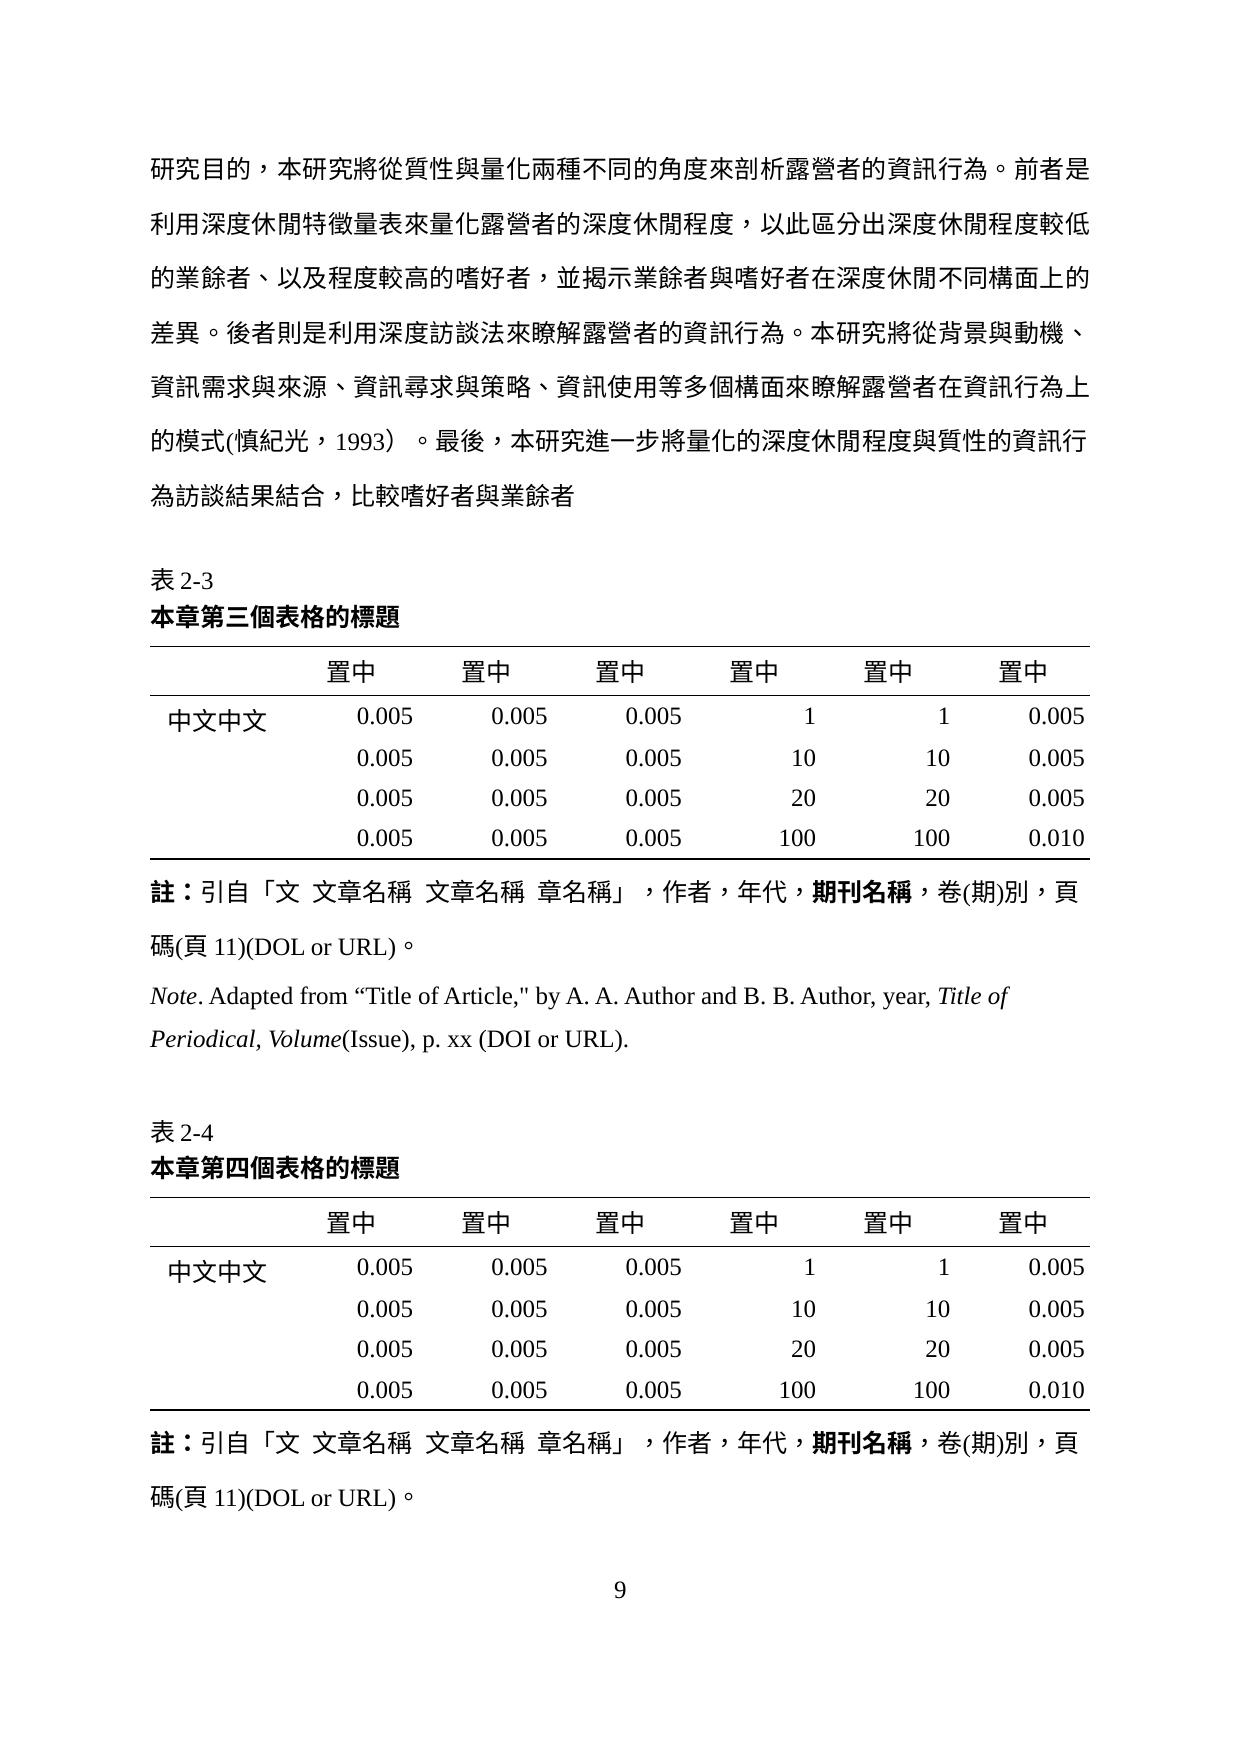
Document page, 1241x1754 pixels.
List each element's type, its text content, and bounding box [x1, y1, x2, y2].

table_cell 0.005 [284, 818, 418, 858]
table_header 置中 [419, 1198, 553, 1246]
table_cell 0.005 [553, 696, 687, 736]
table_cell 0.005 [553, 778, 687, 818]
table_cell 0.005 [419, 1369, 553, 1409]
table_cell 1 [687, 1247, 821, 1287]
table_cell 0.005 [284, 1247, 418, 1287]
table_cell 20 [687, 778, 821, 818]
table_cell 0.005 [284, 696, 418, 736]
text 為了釐清上述三項研究目的，本研究將從質性與量化兩種不同的角度來剖析露營者的資訊行為。前者是利用深度休閒特徵量表來量化露營者的深度休閒程度，以此區分出深度休閒程度較低的業餘者、以及程度較高的嗜好者，並揭示業餘者與嗜好者在深度休閒不同構面上的差異。後者則是利用深度訪談法來瞭解露營者的資訊行為。為了釐清上述三項研究目的，本研究將從質性與量化兩種不同的角度來剖析露營者的資訊行為。前者是利用深度休閒特徵量表來量化露營者的深度休閒程度，以此區分出深度休閒程度較低的業餘者、以及程度較高的嗜好者，並揭示業餘者與嗜好者在深度休閒不同構面上的差異。後者則是利用深度訪談法來瞭解露營者的資訊行為。為了釐清上述三項研究目的，本研究將從質性與量化兩種不同的角度來剖析露營者的資訊行為。前者是利用深度休閒特徵量表來量化露營者的深度休閒程度，以此區分出深度休閒程度較低的業餘者、以及程度較高的嗜好者，並揭示業餘者與嗜好者在深度休閒不同構面上的差異。後者則是利用深度訪談法來瞭解露營者的資訊行為。為了釐清上述三項研究目的，本研究將從質性與量化兩種不同的角度來剖析露營者的資訊行為。前者是利用深度休閒特徵量表來量化露營者的深度休閒程度，以此區分出深度休閒程度較低的業餘者、以及程度較高的嗜好者，並揭示業餘者與嗜好者在深度休閒不同構面上的差異。後者則是利用深度訪談法來瞭解露營者的資訊行為。本研究將從背景與動機、資訊需求與來源、資訊尋求與策略、資訊使用等多個構面來瞭解露營者在資訊行為上的模式(慎紀光，1993）。最後，本研究進一步將量化的深度休閒程度與質性的資訊行為訪談結果結合，比較嗜好者與業餘者 [150, 150, 1090, 512]
table_header 置中 [553, 647, 687, 694]
table_cell 100 [687, 818, 821, 858]
table_cell 0.005 [284, 736, 418, 778]
table_cell 1 [821, 696, 956, 736]
text 註：引自「文 文章名稱 文章名稱 章名稱」，作者，年代，期刊名稱，卷(期)別，頁碼(頁11)(DOL or URL)。 [150, 1423, 1090, 1514]
table_cell 20 [821, 1329, 956, 1369]
table_header 置中 [687, 1198, 821, 1246]
text 表2-4 本章第四個表格的標題 [150, 1112, 1090, 1184]
table_cell 20 [687, 1329, 821, 1369]
table_cell 10 [821, 736, 956, 778]
table_cell 0.005 [553, 1329, 687, 1369]
table_cell 0.005 [419, 1329, 553, 1369]
table_cell 0.005 [284, 1287, 418, 1329]
text 註：引自「文 文章名稱 文章名稱 章名稱」，作者，年代，期刊名稱，卷(期)別，頁碼(頁11)(DOL or URL)。 [150, 872, 1090, 963]
table_cell 中文中文 [150, 696, 284, 858]
table_header 置中 [284, 647, 418, 694]
table_cell 10 [687, 1287, 821, 1329]
table_cell 0.005 [553, 1247, 687, 1287]
table_cell 10 [821, 1287, 956, 1329]
table_cell 0.005 [553, 1369, 687, 1409]
table_header [150, 1198, 284, 1246]
table_cell 0.005 [553, 1287, 687, 1329]
table_header 置中 [821, 1198, 956, 1246]
table_cell 0.010 [956, 1369, 1090, 1409]
table_cell 0.005 [419, 736, 553, 778]
table_cell 100 [687, 1369, 821, 1409]
table_cell 100 [821, 818, 956, 858]
table_cell 0.005 [419, 1287, 553, 1329]
table_header 置中 [956, 647, 1090, 694]
text 表2-3 本章第三個表格的標題 [150, 561, 1090, 633]
table_cell 0.005 [956, 778, 1090, 818]
table_header 置中 [687, 647, 821, 694]
table_header 置中 [821, 647, 956, 694]
table_cell 0.005 [419, 818, 553, 858]
table_cell 0.005 [956, 1287, 1090, 1329]
table_header 置中 [956, 1198, 1090, 1246]
table_cell 0.005 [284, 1369, 418, 1409]
text Note. Adapted from “Title of Article," by A. A. Author and B. B. Author, year, Title of Periodical, Volume(Issue), p. xx (DOI or URL). [150, 981, 1090, 1053]
table_cell 0.005 [956, 1247, 1090, 1287]
table_cell 0.005 [284, 1329, 418, 1369]
table_cell 中文中文 [150, 1247, 284, 1409]
table_cell 0.005 [956, 1329, 1090, 1369]
table_cell 0.005 [956, 736, 1090, 778]
table_cell 1 [687, 696, 821, 736]
table_cell 0.005 [553, 818, 687, 858]
table_cell 20 [821, 778, 956, 818]
table_header 置中 [284, 1198, 418, 1246]
table_header 置中 [553, 1198, 687, 1246]
table_cell 10 [687, 736, 821, 778]
table_cell 100 [821, 1369, 956, 1409]
table_cell 0.005 [419, 778, 553, 818]
table_header [150, 647, 284, 694]
table_cell 0.005 [419, 696, 553, 736]
table_cell 0.005 [553, 736, 687, 778]
table_cell 0.005 [284, 778, 418, 818]
table_cell 0.005 [956, 696, 1090, 736]
table_cell 1 [821, 1247, 956, 1287]
table_header 置中 [419, 647, 553, 694]
table_cell 0.005 [419, 1247, 553, 1287]
table_cell 0.010 [956, 818, 1090, 858]
